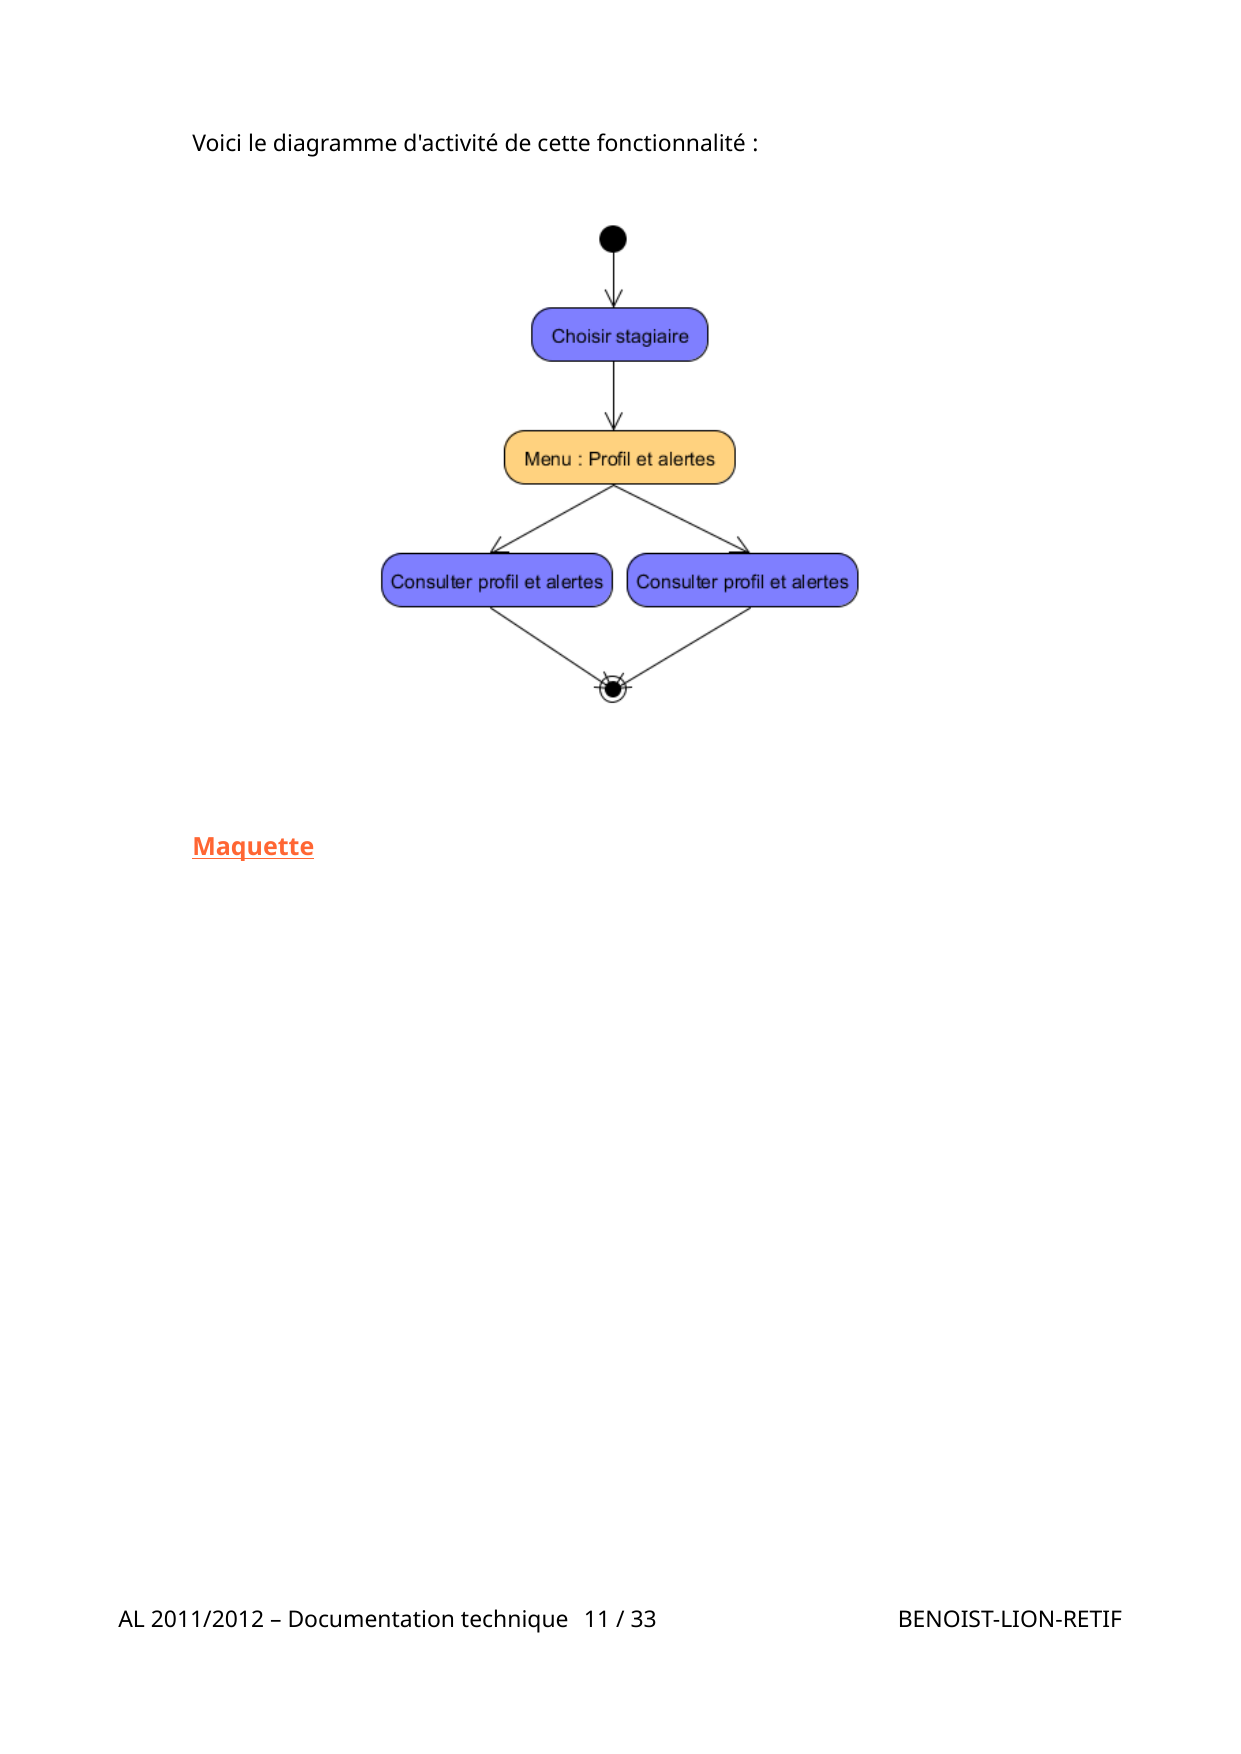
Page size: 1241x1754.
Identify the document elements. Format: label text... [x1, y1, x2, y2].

picture [354, 172, 886, 744]
subtitle Maquette [118, 822, 1122, 864]
text Voici le diagramme d'activité de cette fonctionnalité : [118, 118, 1122, 159]
